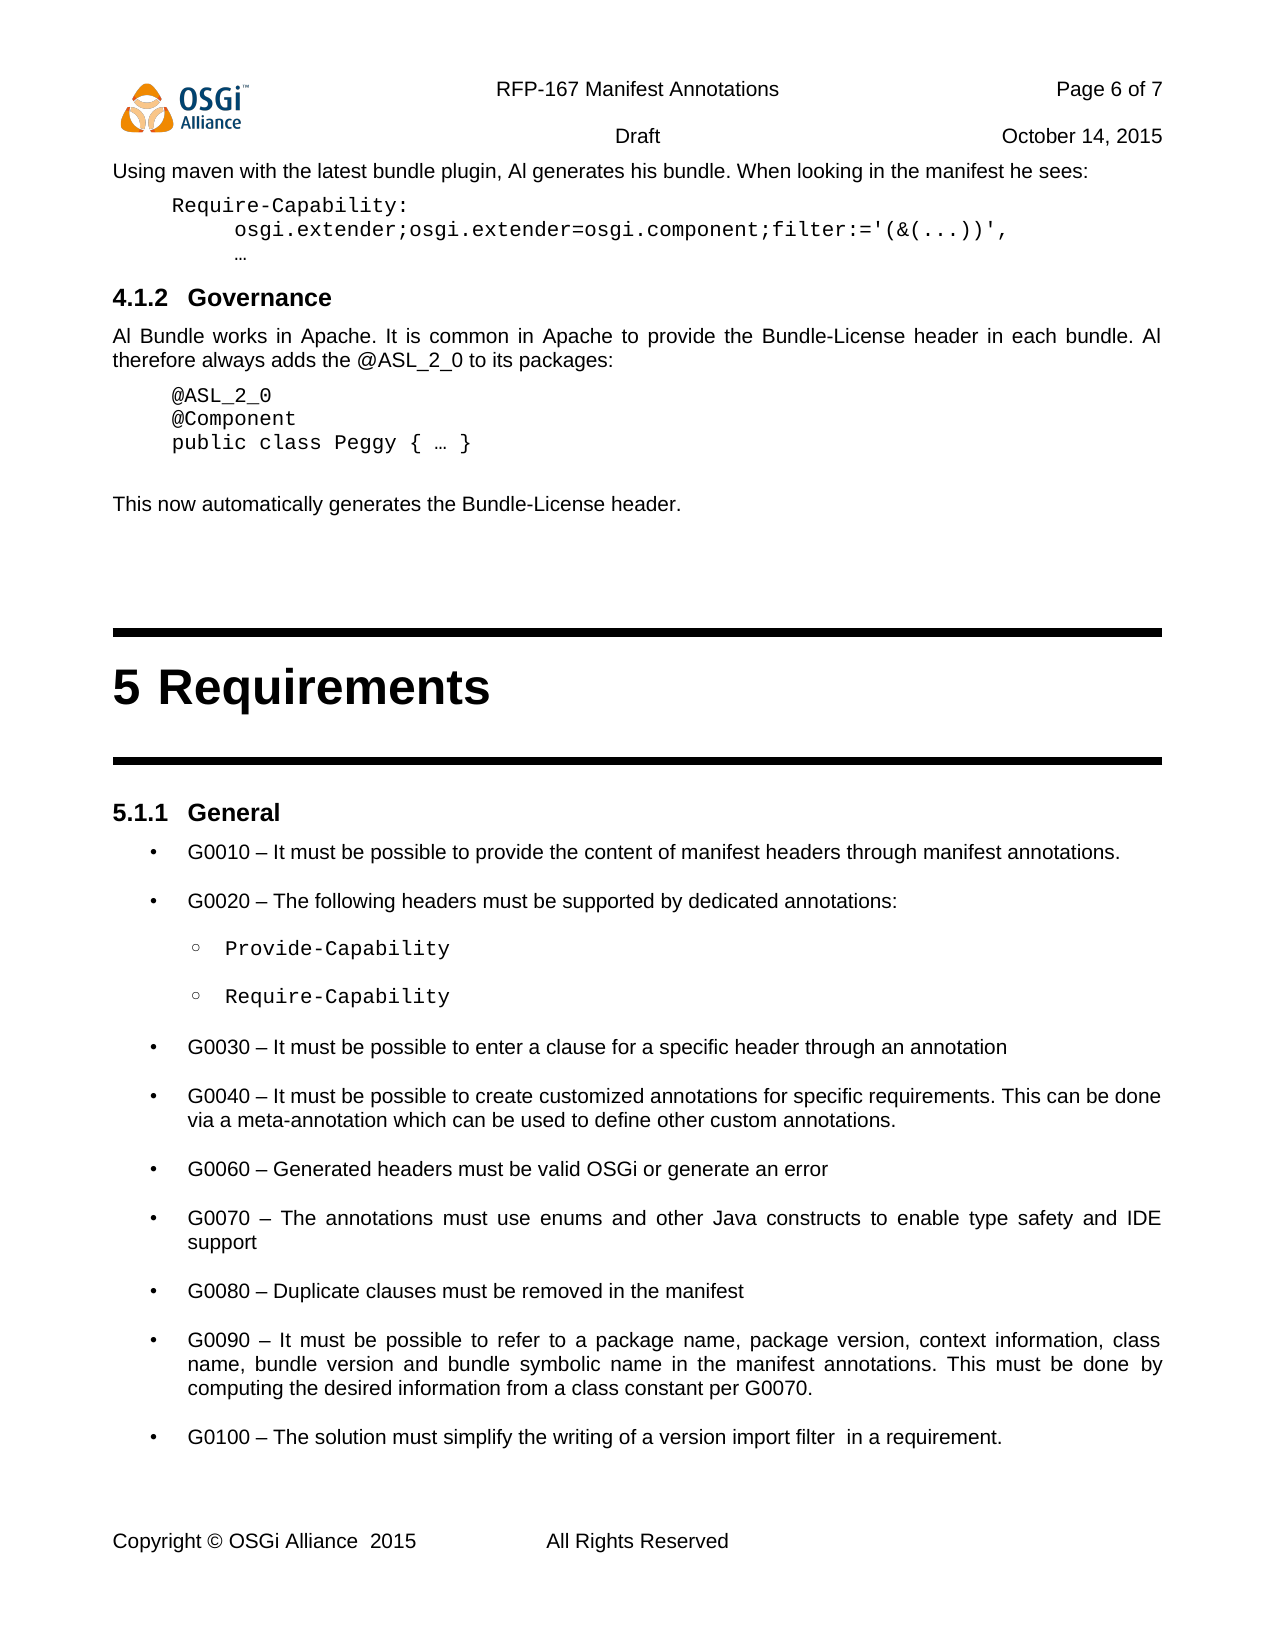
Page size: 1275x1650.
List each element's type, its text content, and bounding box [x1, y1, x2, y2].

text Al Bundle works in Apache. It is common in Apache to provide the Bundle-License header in each bundle. Al therefore always adds the @ASL_2_0 to its packages: [112, 324, 1162, 372]
list G0030 – It must be possible to enter a clause for a specific header through an annotation [150, 1035, 1162, 1059]
list G0080 – Duplicate clauses must be removed in the manifest [150, 1279, 1162, 1303]
text … [172, 243, 1162, 266]
text public class Peggy { … } [172, 432, 1162, 456]
list G0040 – It must be possible to create customized annotations for specific requirements. This can be done via a meta-annotation which can be used to define other custom annotations. [150, 1084, 1162, 1132]
text osgi.extender;osgi.extender=osgi.component;filter:='(&(...))', [172, 219, 1162, 243]
subtitle General [112, 798, 1162, 827]
list G0020 – The following headers must be supported by dedicated annotations: [150, 888, 1162, 913]
text Require-Capability: [172, 195, 1162, 219]
text Using maven with the latest bundle plugin, Al generates his bundle. When looking in the manifest he sees: [112, 159, 1162, 183]
list G0070 – The annotations must use enums and other Java constructs to enable type safety and IDE support [150, 1206, 1162, 1254]
list Require-Capability [187, 986, 1162, 1010]
subtitle Requirements [112, 629, 1162, 765]
picture [113, 76, 257, 140]
text This now automatically generates the Bundle-License header. [112, 492, 1162, 516]
subtitle Governance [112, 283, 1162, 312]
list G0010 – It must be possible to provide the content of manifest headers through manifest annotations. [150, 839, 1162, 863]
list G0100 – The solution must simplify the writing of a version import filter in a requirement. [150, 1425, 1162, 1449]
list G0060 – Generated headers must be valid OSGi or generate an error [150, 1157, 1162, 1181]
text @Component [172, 408, 1162, 432]
text @ASL_2_0 [172, 385, 1162, 408]
list Provide-Capability [187, 938, 1162, 961]
list G0090 – It must be possible to refer to a package name, package version, context information, class name, bundle version and bundle symbolic name in the manifest annotations. This must be done by computing the desired information from a class constant per G0070. [150, 1328, 1162, 1400]
